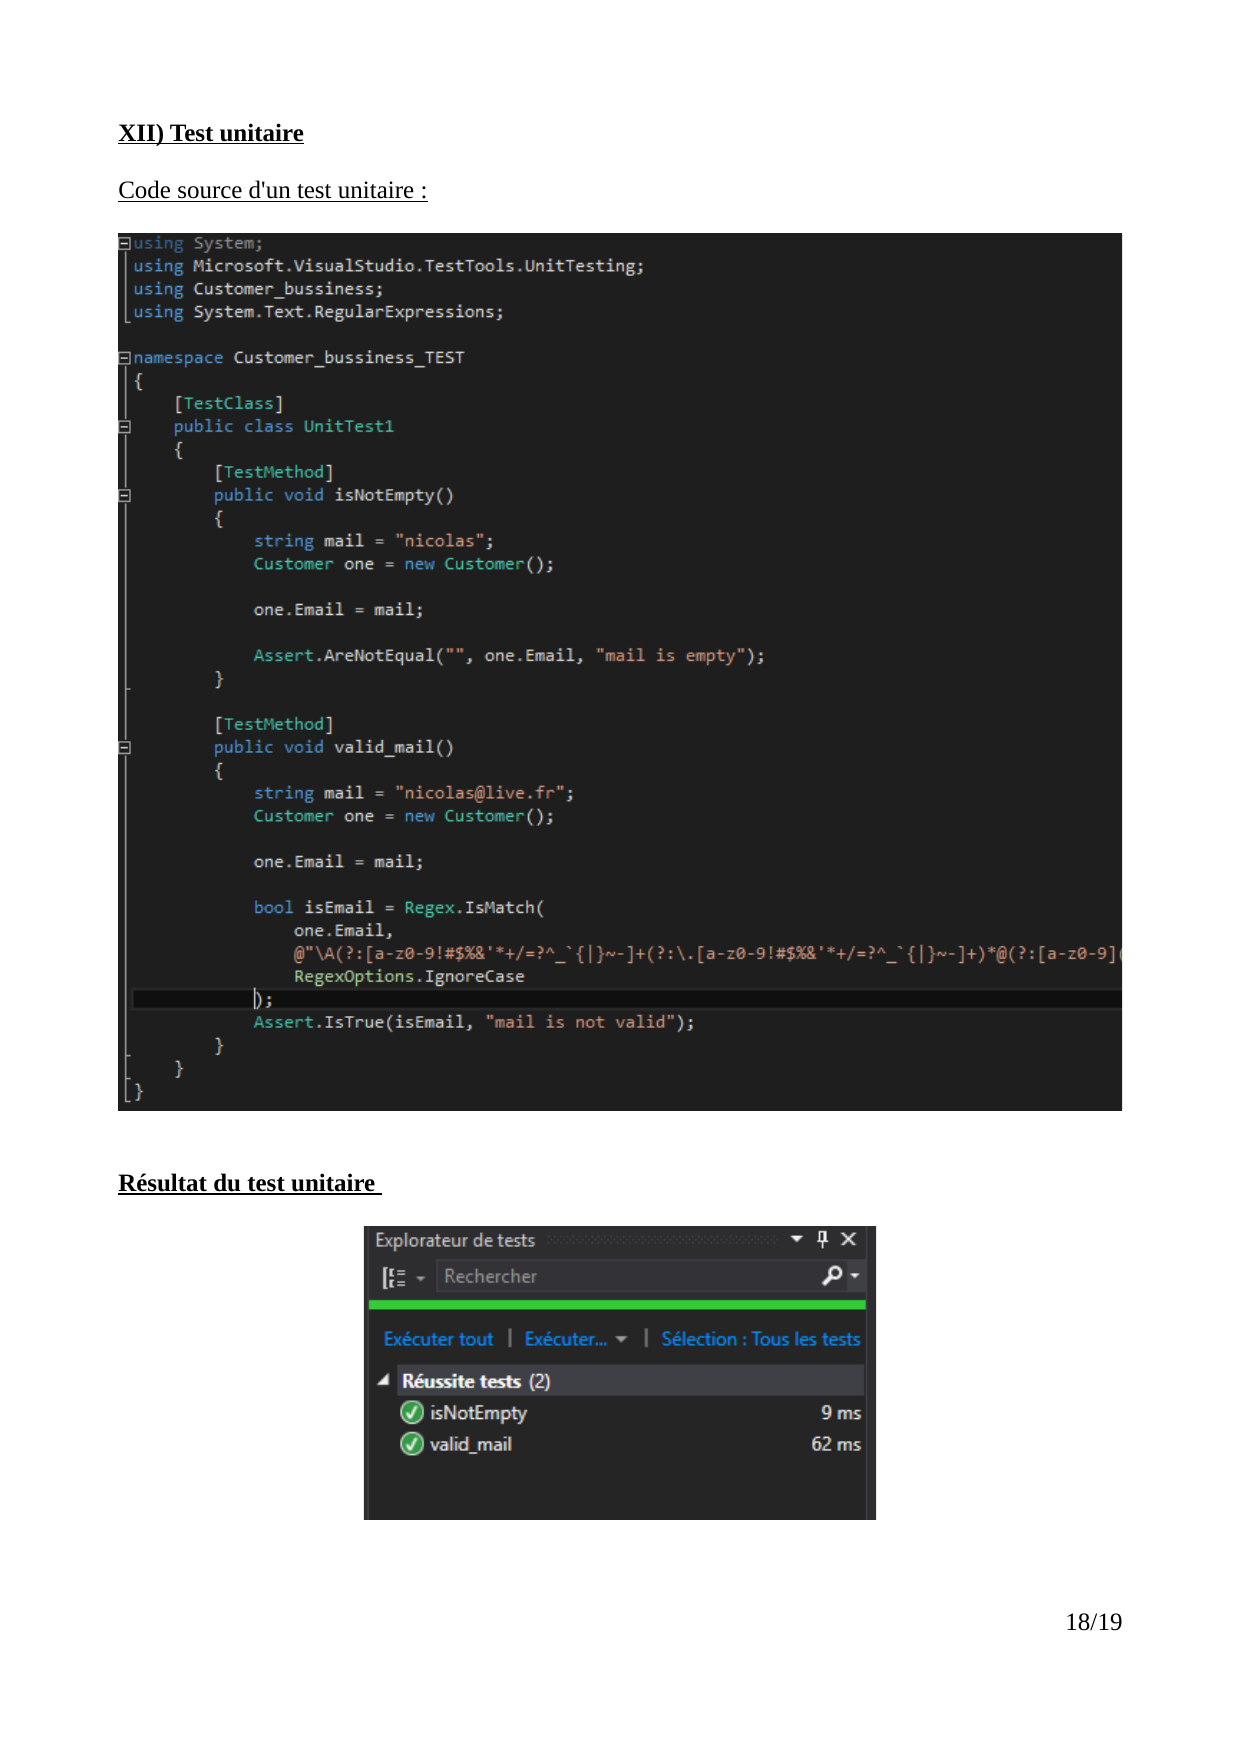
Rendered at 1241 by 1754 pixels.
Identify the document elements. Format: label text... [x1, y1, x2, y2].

text XII) Test unitaire [118, 118, 1122, 147]
picture [118, 233, 1123, 1111]
picture [363, 1226, 877, 1520]
text Code source d'un test unitaire : [118, 176, 1122, 204]
text Résultat du test unitaire [118, 1168, 1122, 1197]
